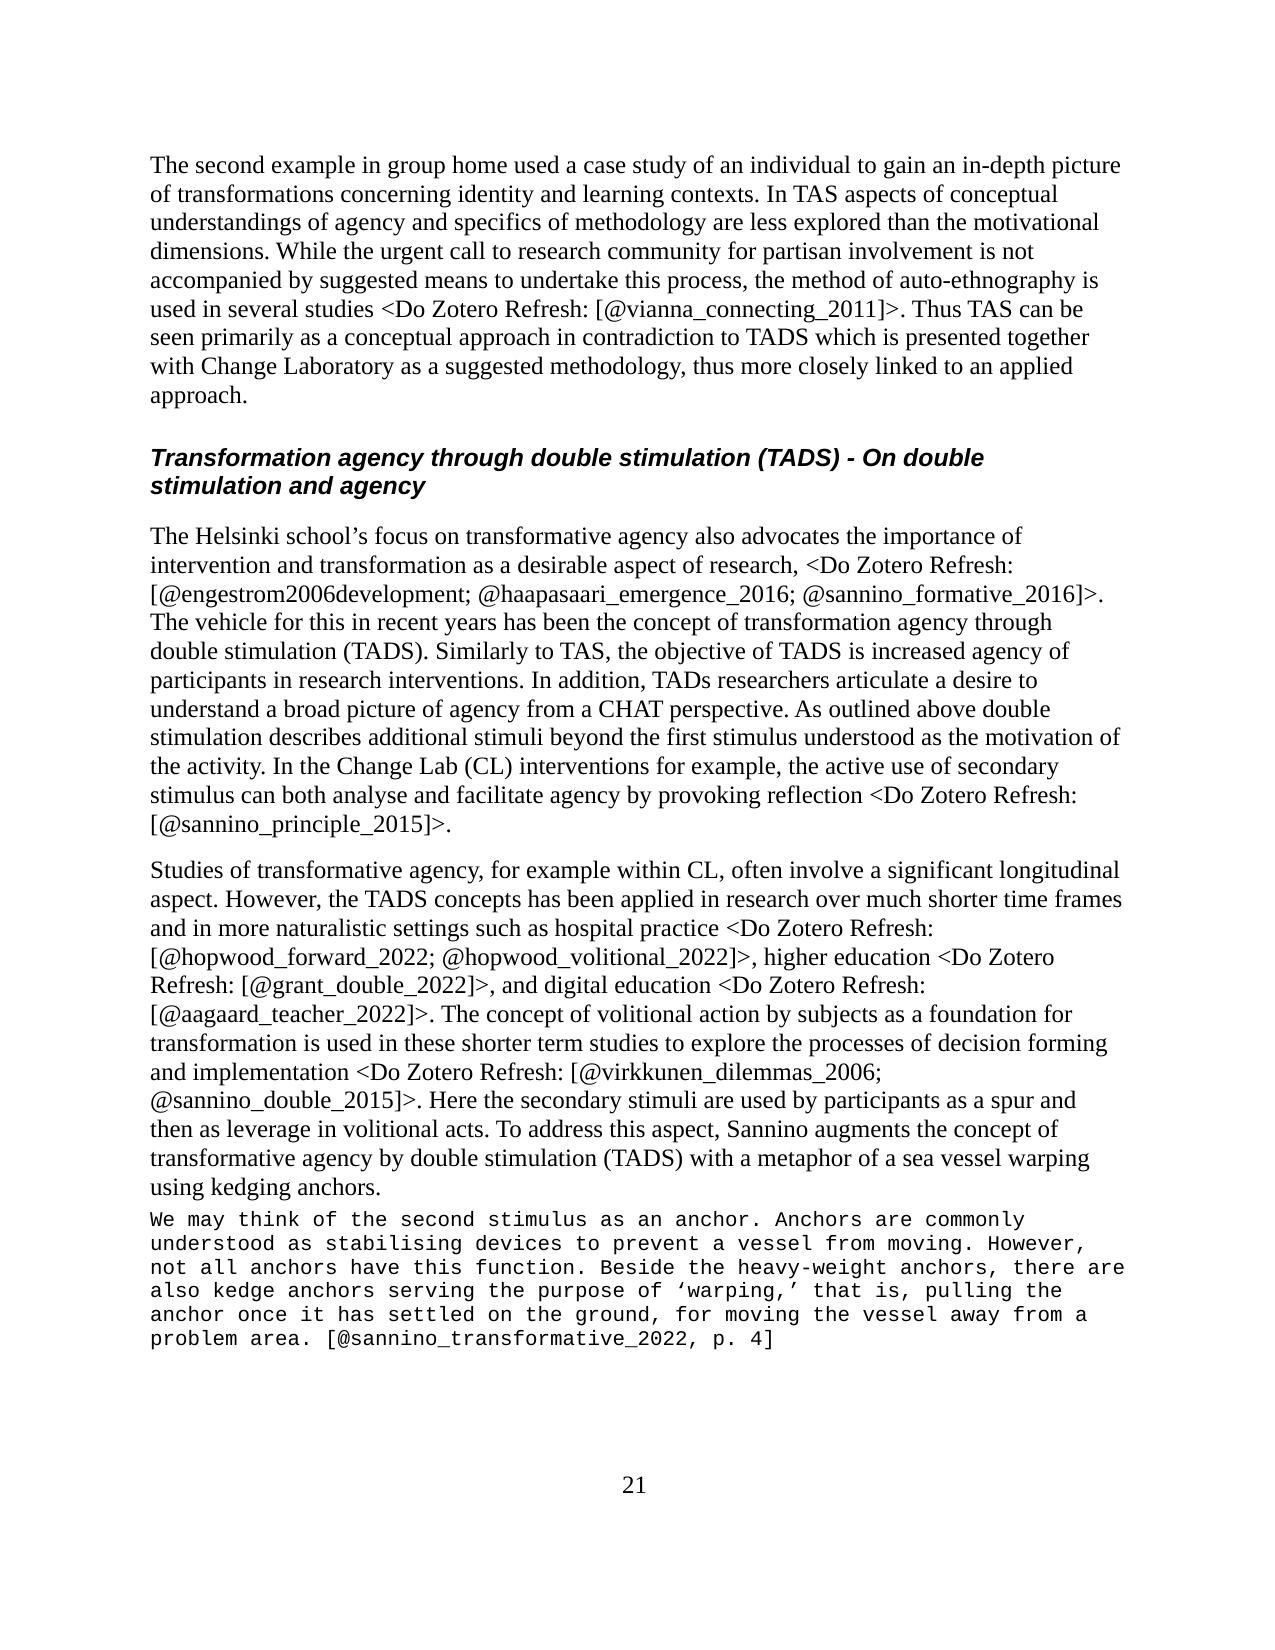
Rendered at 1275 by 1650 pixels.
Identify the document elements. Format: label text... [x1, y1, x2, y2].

subtitle Transformation agency through double stimulation (TADS) - On double stimulation and agency [150, 443, 1125, 500]
text Studies of transformative agency, for example within CL, often involve a significant longitudinal aspect. However, the TADS concepts has been applied in research over much shorter time frames and in more naturalistic settings such as hospital practice <Do Zotero Refresh: [@hopwood_forward_2022; @hopwood_volitional_2022]>, higher education <Do Zotero Refresh: [@grant_double_2022]>, and digital education <Do Zotero Refresh: [@aagaard_teacher_2022]>. The concept of volitional action by subjects as a foundation for transformation is used in these shorter term studies to explore the processes of decision forming and implementation <Do Zotero Refresh: [@virkkunen_dilemmas_2006; @sannino_double_2015]>. Here the secondary stimuli are used by participants as a spur and then as leverage in volitional acts. To address this aspect, Sannino augments the concept of transformative agency by double stimulation (TADS) with a metaphor of a sea vessel warping using kedging anchors. [150, 855, 1125, 1200]
text We may think of the second stimulus as an anchor. Anchors are commonly understood as stabilising devices to prevent a vessel from moving. However, not all anchors have this function. Beside the heavy-weight anchors, there are also kedge anchors serving the purpose of ‘warping,’ that is, pulling the anchor once it has settled on the ground, for moving the vessel away from a problem area. [@sannino_transformative_2022, p. 4] [150, 1209, 1125, 1351]
text The second example in group home used a case study of an individual to gain an in-depth picture of transformations concerning identity and learning contexts. In TAS aspects of conceptual understandings of agency and specifics of methodology are less explored than the motivational dimensions. While the urgent call to research community for partisan involvement is not accompanied by suggested means to undertake this process, the method of auto-ethnography is used in several studies <Do Zotero Refresh: [@vianna_connecting_2011]>. Thus TAS can be seen primarily as a conceptual approach in contradiction to TADS which is presented together with Change Laboratory as a suggested methodology, thus more closely linked to an applied approach. [150, 150, 1125, 409]
text The Helsinki school’s focus on transformative agency also advocates the importance of intervention and transformation as a desirable aspect of research, <Do Zotero Refresh: [@engestrom2006development; @haapasaari_emergence_2016; @sannino_formative_2016]>. The vehicle for this in recent years has been the concept of transformation agency through double stimulation (TADS). Similarly to TAS, the objective of TADS is increased agency of participants in research interventions. In addition, TADs researchers articulate a desire to understand a broad picture of agency from a CHAT perspective. As outlined above double stimulation describes additional stimuli beyond the first stimulus understood as the motivation of the activity. In the Change Lab (CL) interventions for example, the active use of secondary stimulus can both analyse and facilitate agency by provoking reflection <Do Zotero Refresh: [@sannino_principle_2015]>. [150, 521, 1125, 837]
